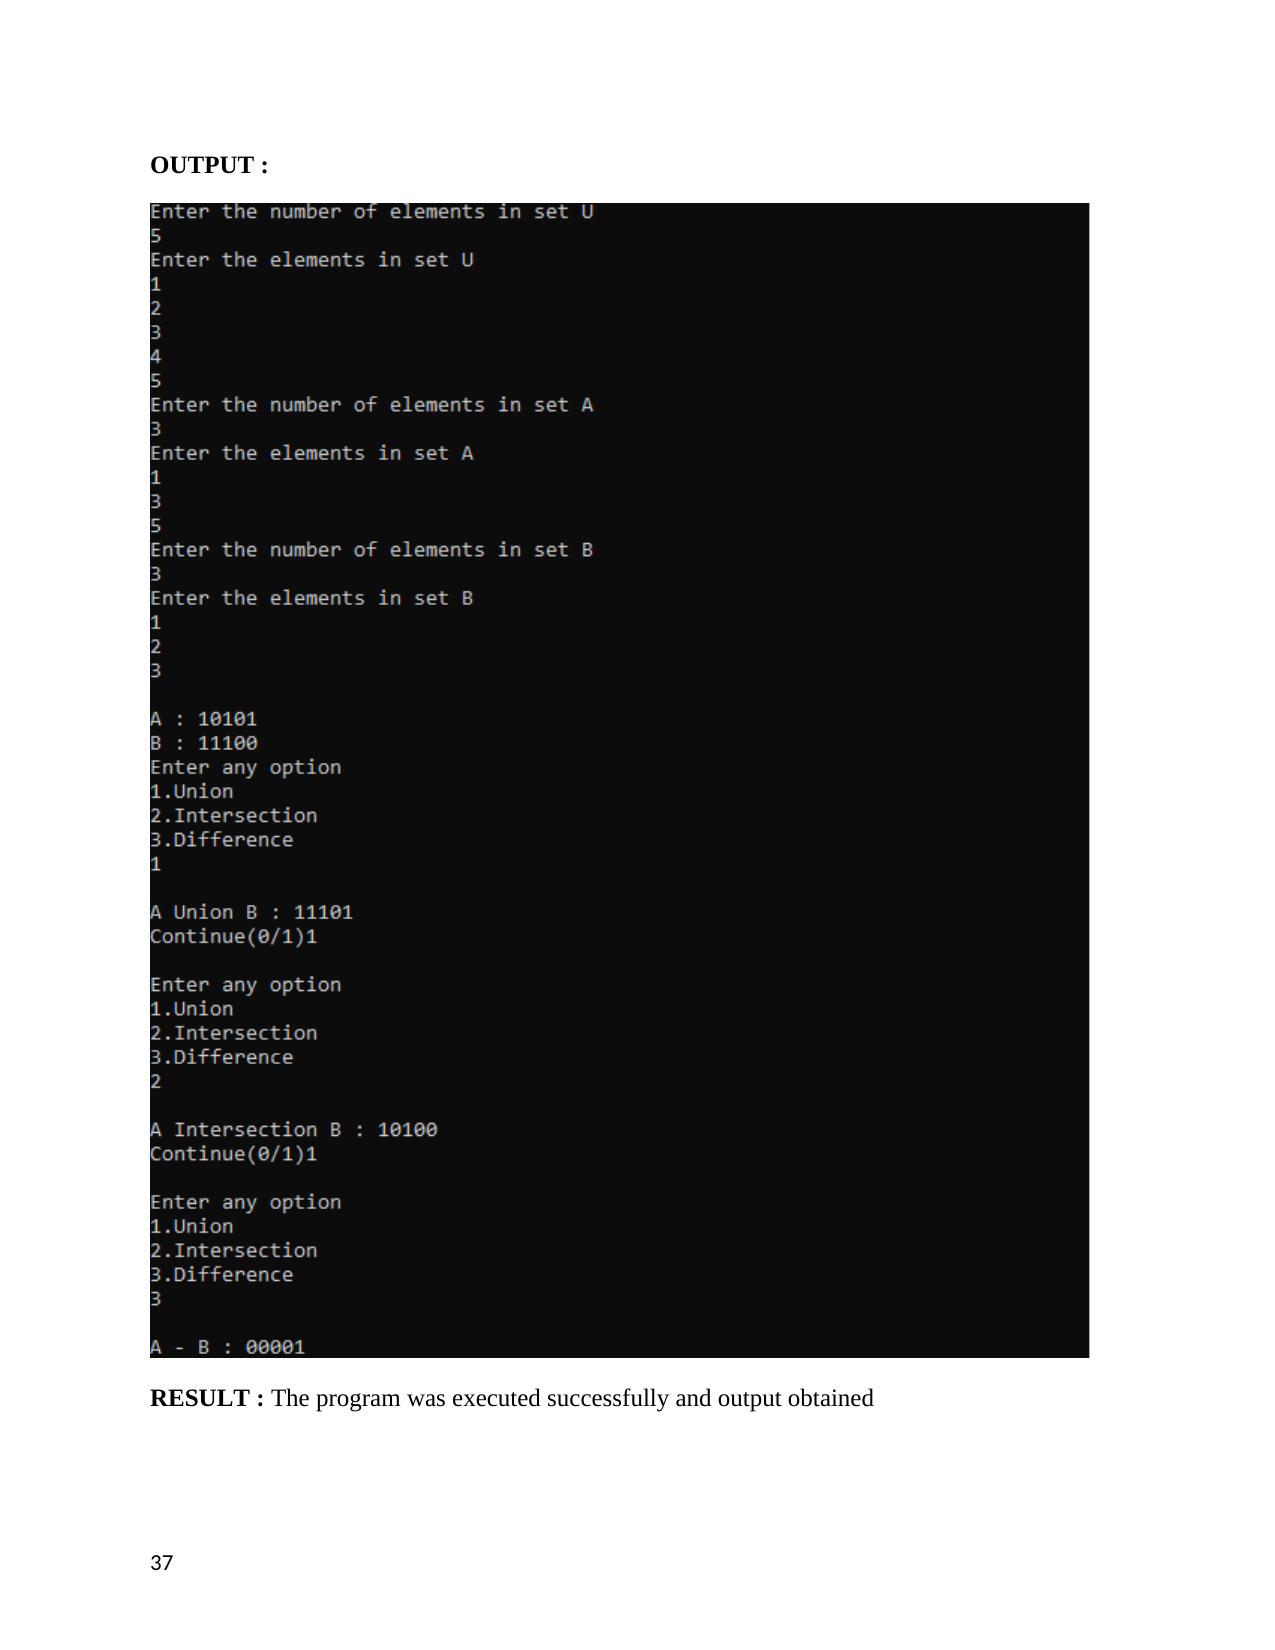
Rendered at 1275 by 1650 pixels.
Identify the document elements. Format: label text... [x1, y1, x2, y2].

picture [150, 203, 1090, 1358]
text RESULT : The program was executed successfully and output obtained [150, 1383, 1125, 1412]
text OUTPUT : [150, 150, 1125, 179]
